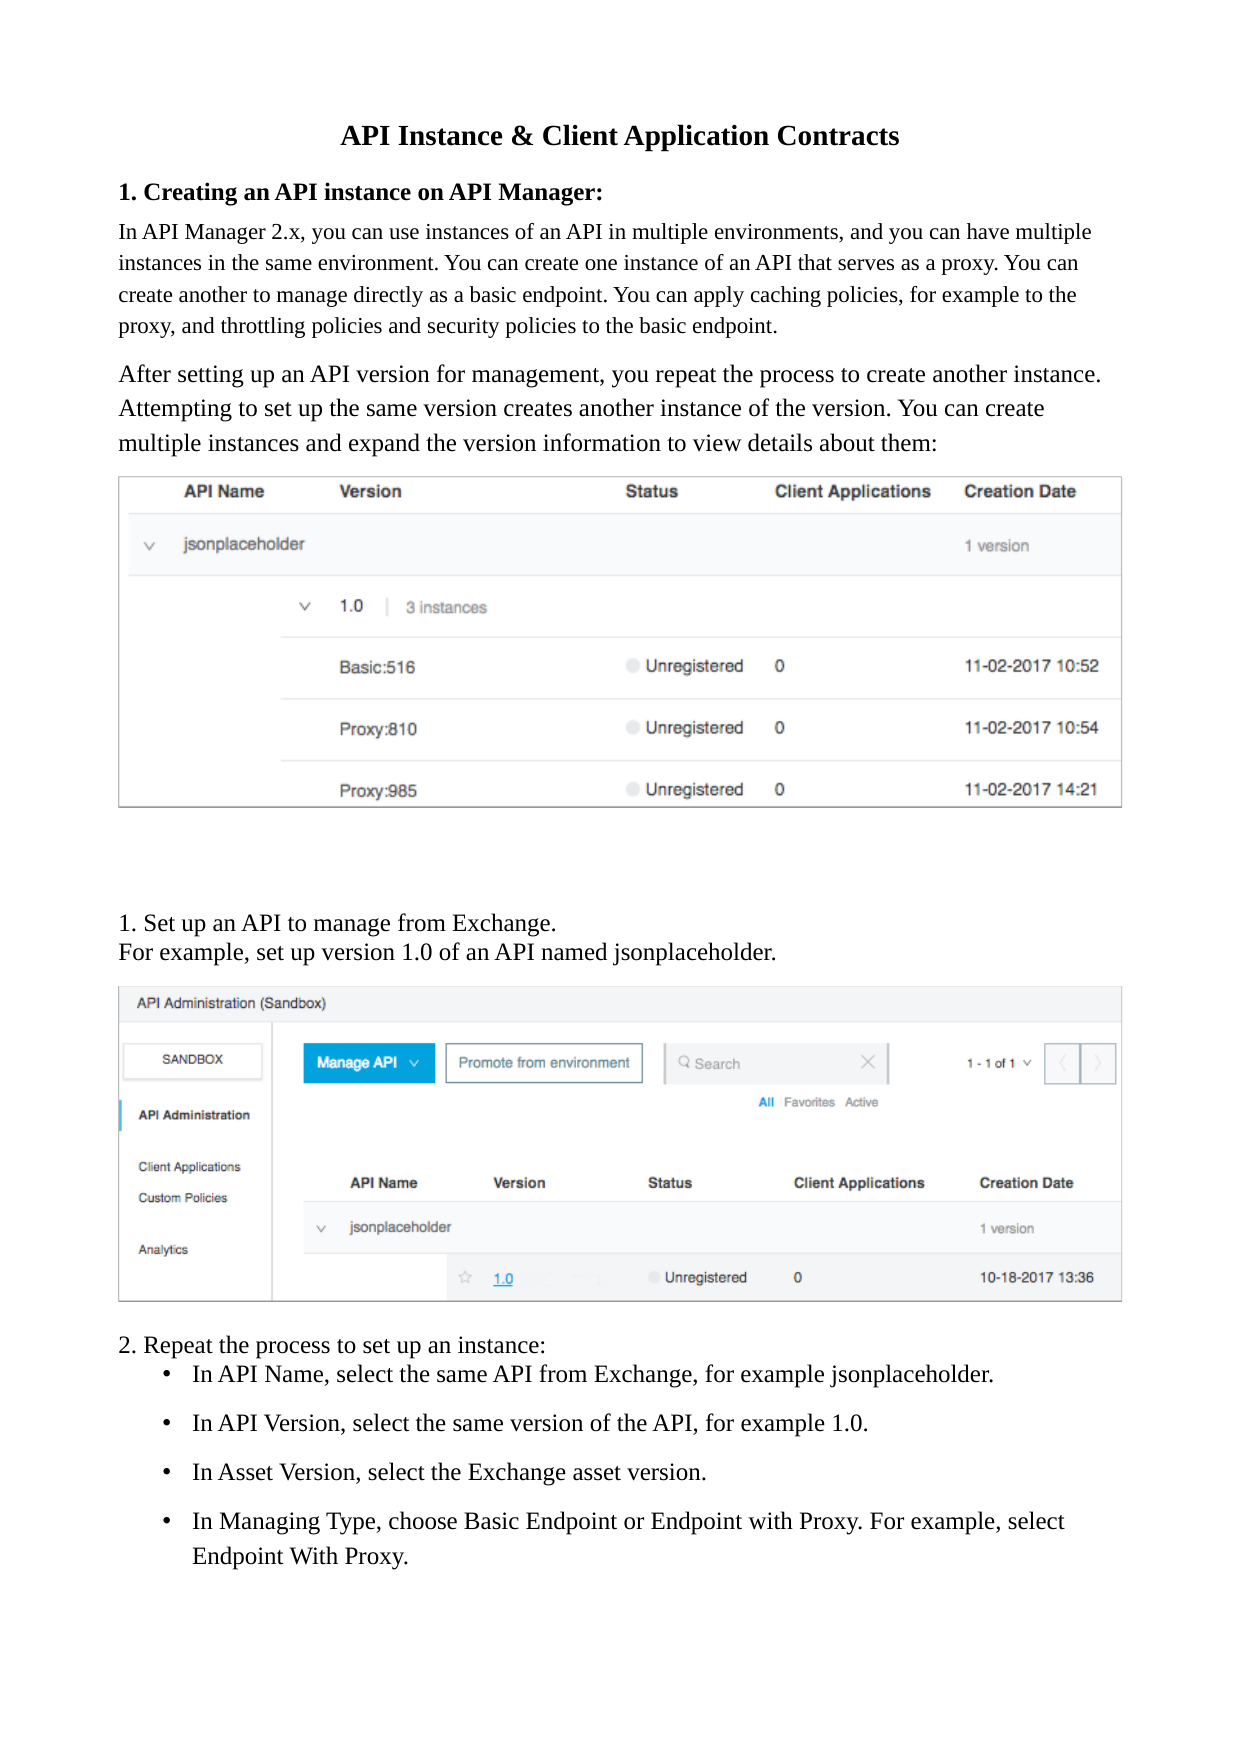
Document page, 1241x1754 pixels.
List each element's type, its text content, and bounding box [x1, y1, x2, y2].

picture [118, 476, 1123, 808]
text After setting up an API version for management, you repeat the process to create another instance. Attempting to set up the same version creates another instance of the version. You can create multiple instances and expand the version information to view details about them: [118, 359, 1122, 456]
list In API Name, select the same API from Exchange, for example jsonplaceholder. [162, 1359, 1122, 1388]
subtitle 1. Creating an API instance on API Manager: [118, 177, 1122, 205]
picture [118, 986, 1123, 1302]
text API Instance & Client Application Contracts [118, 118, 1122, 152]
list In Asset Version, select the Exchange asset version. [162, 1457, 1122, 1486]
list In API Version, select the same version of the API, for example 1.0. [162, 1408, 1122, 1437]
text For example, set up version 1.0 of an API named jsonplaceholder. [118, 937, 1122, 966]
text 2. Repeat the process to set up an instance: [118, 1331, 1122, 1359]
list In Managing Type, choose Basic Endpoint or Endpoint with Proxy. For example, select Endpoint With Proxy. [162, 1506, 1122, 1570]
text In API Manager 2.x, you can use instances of an API in multiple environments, and you can have multiple instances in the same environment. You can create one instance of an API that serves as a proxy. You can create another to manage directly as a basic endpoint. You can apply caching policies, for example to the proxy, and throttling policies and security policies to the basic endpoint. [118, 218, 1122, 339]
text 1. Set up an API to manage from Exchange. [118, 908, 1122, 937]
